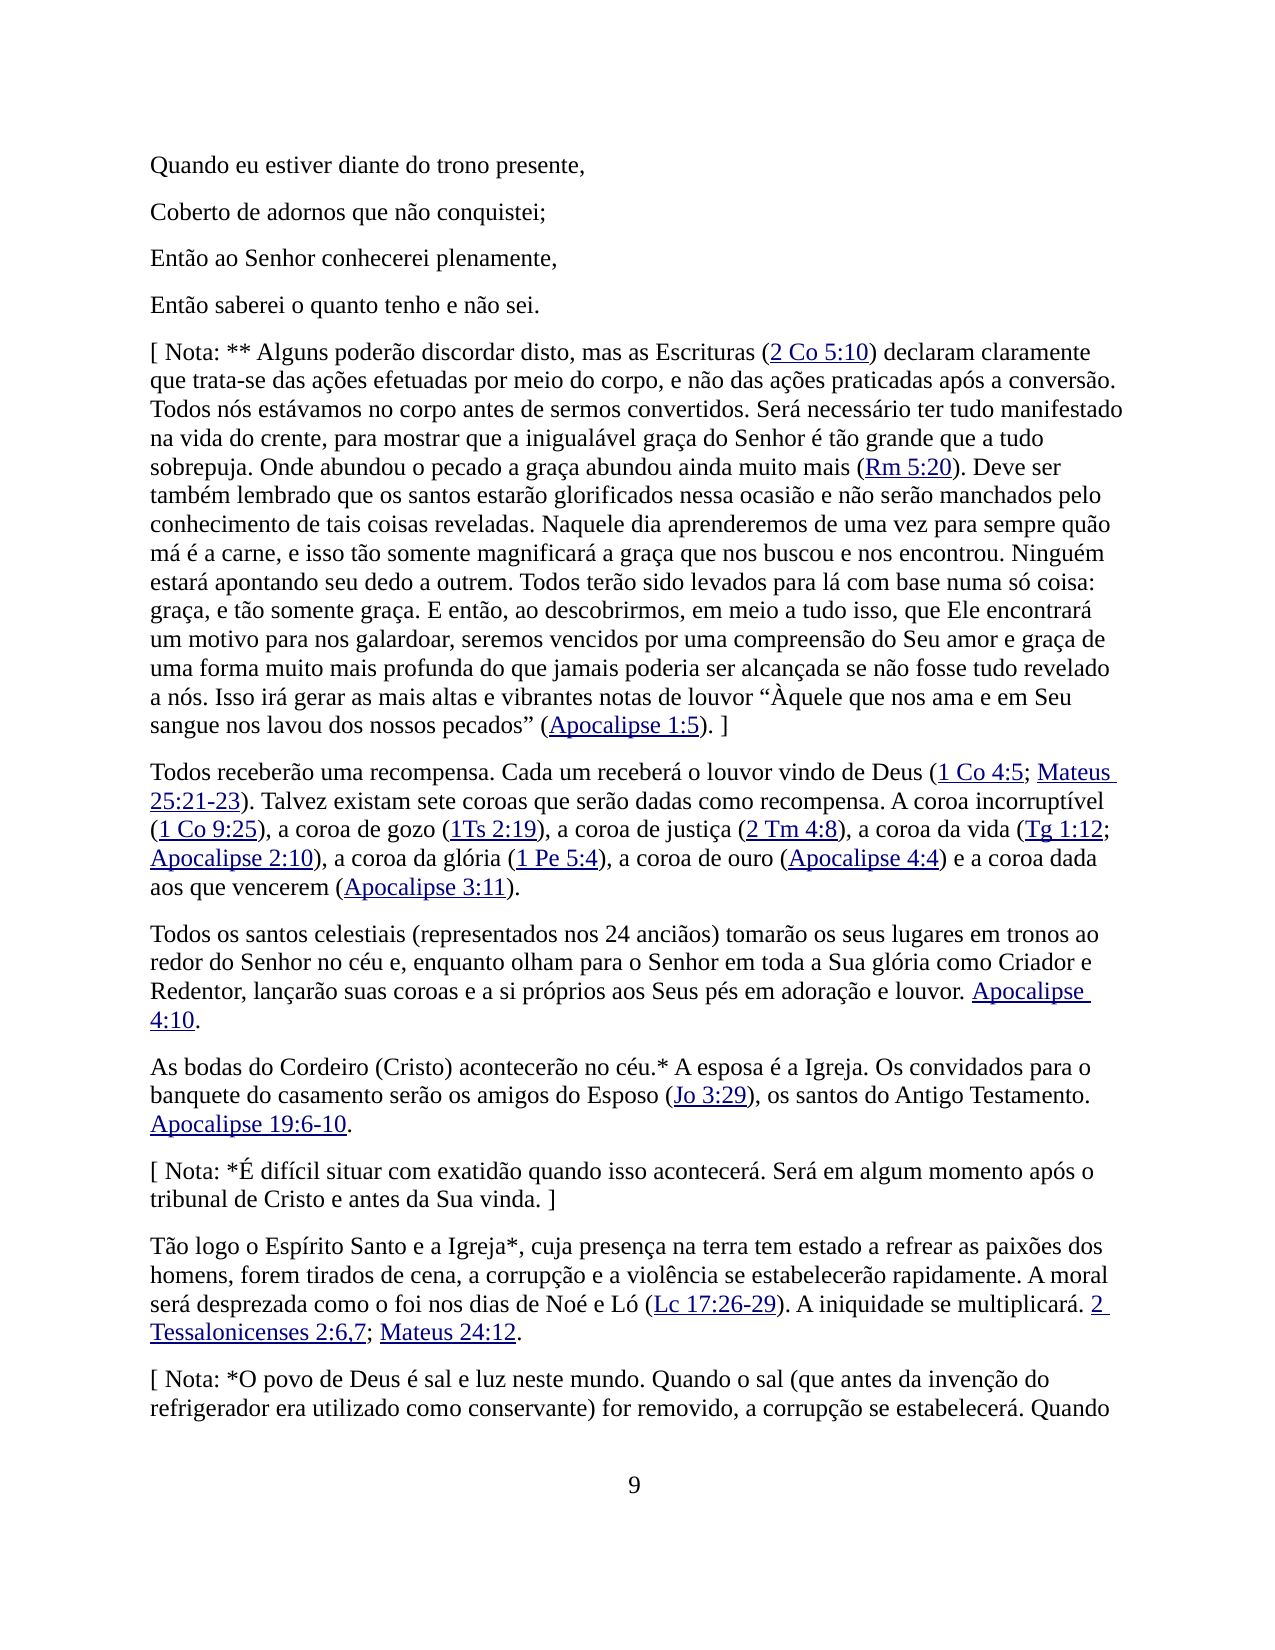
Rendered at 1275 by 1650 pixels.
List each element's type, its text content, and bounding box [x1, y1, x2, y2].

text Todos os santos celestiais (representados nos 24 anciãos) tomarão os seus lugares em tronos ao redor do Senhor no céu e, enquanto olham para o Senhor em toda a Sua glória como Criador e Redentor, lançarão suas coroas e a si próprios aos Seus pés em adoração e louvor. Apocalipse 4:10. [150, 919, 1125, 1034]
text Quando eu estiver diante do trono presente, [150, 150, 1125, 179]
text As bodas do Cordeiro (Cristo) acontecerão no céu.* A esposa é a Igreja. Os convidados para o banquete do casamento serão os amigos do Esposo (Jo 3:29), os santos do Antigo Testamento. Apocalipse 19:6-10. [150, 1052, 1125, 1138]
text Então ao Senhor conhecerei plenamente, [150, 243, 1125, 272]
text Todos receberão uma recompensa. Cada um receberá o louvor vindo de Deus (1 Co 4:5; Mateus 25:21-23). Talvez existam sete coroas que serão dadas como recompensa. A coroa incorruptível (1 Co 9:25), a coroa de gozo (1Ts 2:19), a coroa de justiça (2 Tm 4:8), a coroa da vida (Tg 1:12; Apocalipse 2:10), a coroa da glória (1 Pe 5:4), a coroa de ouro (Apocalipse 4:4) e a coroa dada aos que vencerem (Apocalipse 3:11). [150, 757, 1125, 901]
text [ Nota: ** Alguns poderão discordar disto, mas as Escrituras (2 Co 5:10) declaram claramente que trata-se das ações efetuadas por meio do corpo, e não das ações praticadas após a conversão. Todos nós estávamos no corpo antes de sermos convertidos. Será necessário ter tudo manifestado na vida do crente, para mostrar que a inigualável graça do Senhor é tão grande que a tudo sobrepuja. Onde abundou o pecado a graça abundou ainda muito mais (Rm 5:20). Deve ser também lembrado que os santos estarão glorificados nessa ocasião e não serão manchados pelo conhecimento de tais coisas reveladas. Naquele dia aprenderemos de uma vez para sempre quão má é a carne, e isso tão somente magnificará a graça que nos buscou e nos encontrou. Ninguém estará apontando seu dedo a outrem. Todos terão sido levados para lá com base numa só coisa: graça, e tão somente graça. E então, ao descobrirmos, em meio a tudo isso, que Ele encontrará um motivo para nos galardoar, seremos vencidos por uma compreensão do Seu amor e graça de uma forma muito mais profunda do que jamais poderia ser alcançada se não fosse tudo revelado a nós. Isso irá gerar as mais altas e vibrantes notas de louvor “Àquele que nos ama e em Seu sangue nos lavou dos nossos pecados” (Apocalipse 1:5). ] [150, 337, 1125, 739]
text Coberto de adornos que não conquistei; [150, 197, 1125, 225]
text Então saberei o quanto tenho e não sei. [150, 290, 1125, 319]
text [ Nota: *O povo de Deus é sal e luz neste mundo. Quando o sal (que antes da invenção do refrigerador era utilizado como conservante) for removido, a corrupção se estabelecerá. Quando [150, 1364, 1125, 1422]
text [ Nota: *É difícil situar com exatidão quando isso acontecerá. Será em algum momento após o tribunal de Cristo e antes da Sua vinda. ] [150, 1156, 1125, 1213]
text Tão logo o Espírito Santo e a Igreja*, cuja presença na terra tem estado a refrear as paixões dos homens, forem tirados de cena, a corrupção e a violência se estabelecerão rapidamente. A moral será desprezada como o foi nos dias de Noé e Ló (Lc 17:26-29). A iniquidade se multiplicará. 2 Tessalonicenses 2:6,7; Mateus 24:12. [150, 1231, 1125, 1346]
